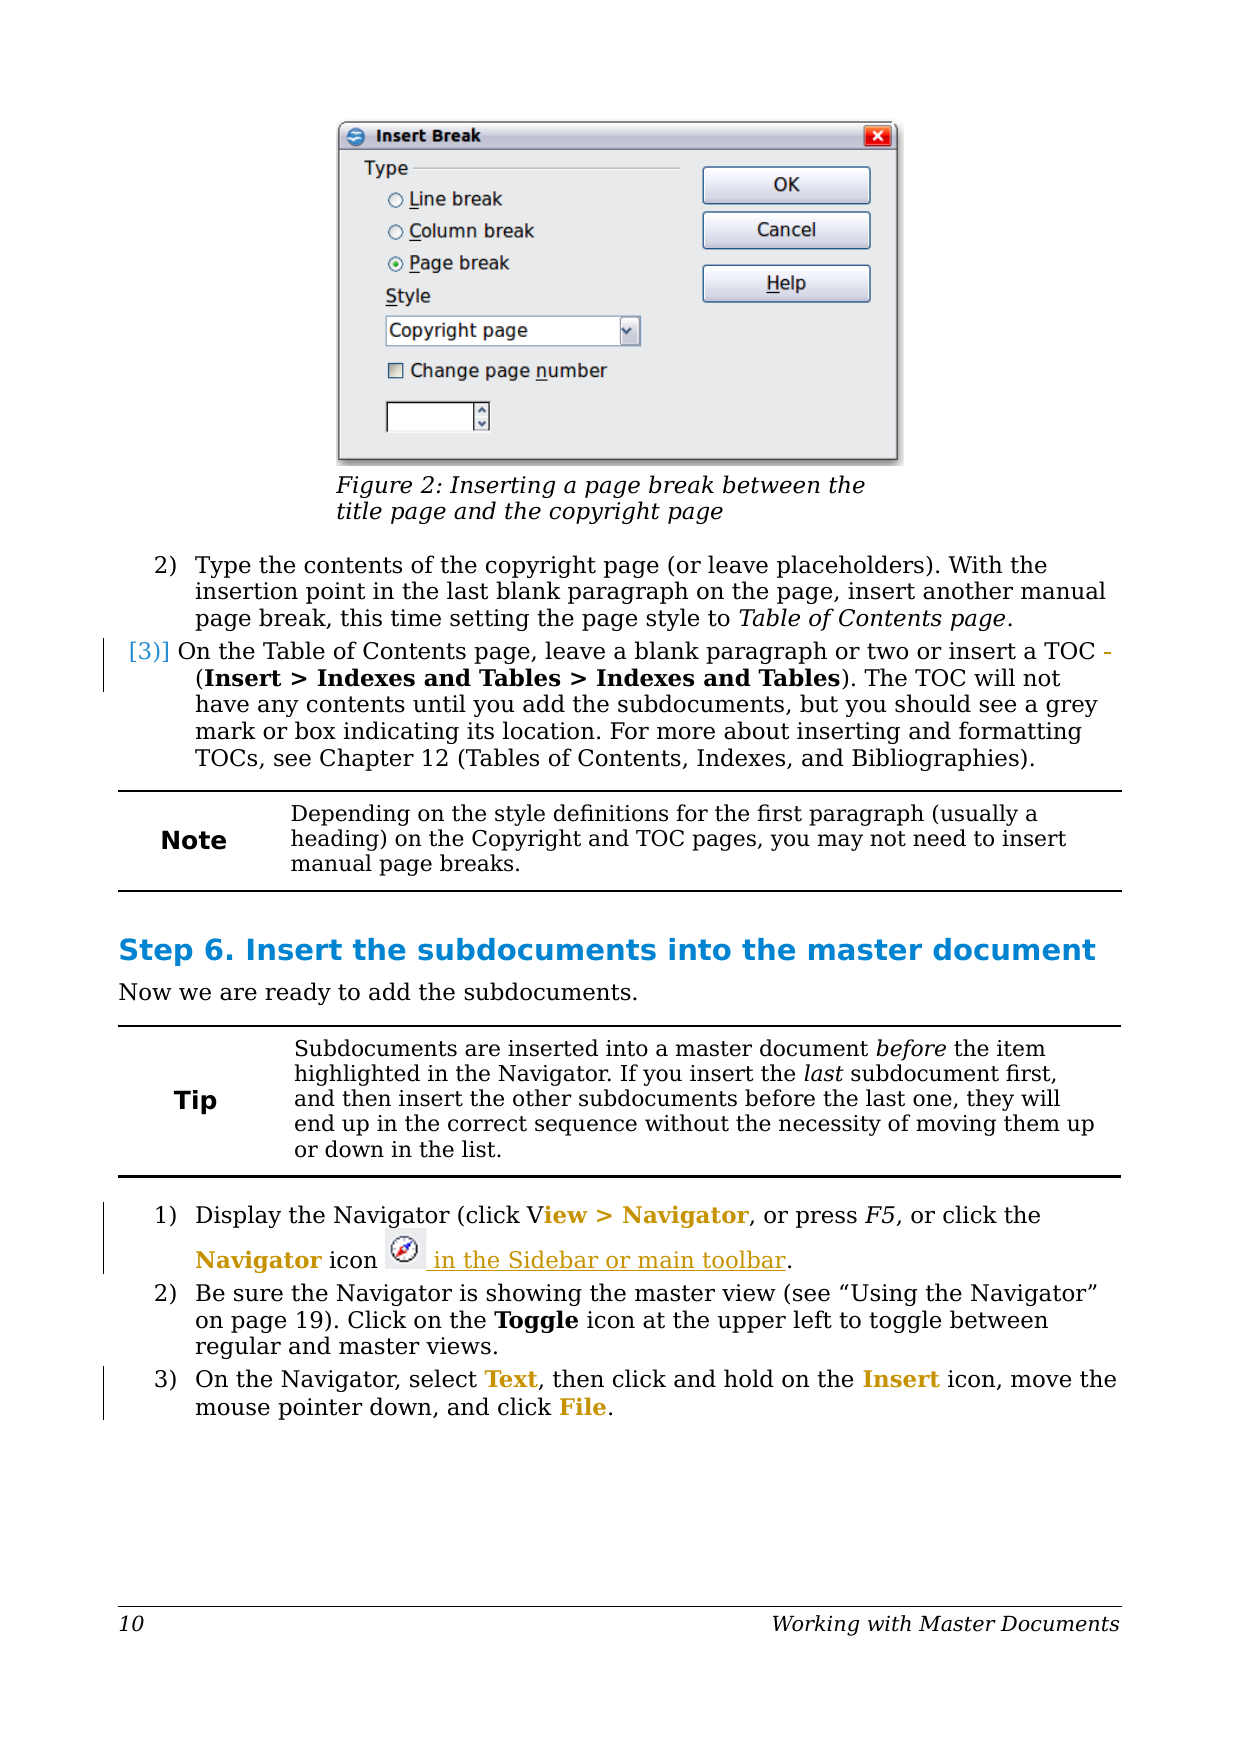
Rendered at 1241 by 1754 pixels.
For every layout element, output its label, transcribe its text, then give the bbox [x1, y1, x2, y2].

text Figure 2: Inserting a page break between the title page and the copyright page [336, 472, 904, 525]
list Display the Navigator (click View > Navigator, or press F5, or click the Navigator icon in the Sidebar or main toolbar. [177, 1202, 1122, 1273]
table_header Depending on the style definitions for the first paragraph (usually a heading) on the Copyright and TOC pages, you may not need to insert manual page breaks. [269, 792, 1122, 890]
picture [336, 118, 905, 466]
subtitle Step 6. Insert the subdocuments into the master document [118, 933, 1122, 967]
table_header Note [118, 792, 269, 890]
picture [385, 1228, 427, 1269]
list Be sure the Navigator is showing the master view (see “Using the Navigator” on page 19). Click on the Toggle icon at the upper left to toggle between regular and master views. [177, 1280, 1122, 1360]
list On the Navigator, select Text, then click and hold on the Insert icon, move the mouse pointer down, and click File. [177, 1366, 1122, 1420]
table_header Tip [118, 1027, 273, 1175]
table_header Subdocuments are inserted into a master document before the item highlighted in the Navigator. If you insert the last subdocument first, and then insert the other subdocuments before the last one, they will end up in the correct sequence without the necessity of moving them up or down in the list. [273, 1027, 1121, 1175]
list Type the contents of the copyright page (or leave placeholders). With the insertion point in the last blank paragraph on the page, insert another manual page break, this time setting the page style to Table of Contents page. [177, 552, 1122, 632]
text Now we are ready to add the subdocuments. [118, 979, 1122, 1006]
list On the Table of Contents page, leave a blank paragraph or two or insert a TOC (Insert > Indexes and Tables > Indexes and Tables). The TOC will not have any contents until you add the subdocuments, but you should see a grey mark or box indicating its location. For more about inserting and formatting TOCs, see Chapter 12 (Tables of Contents, Indexes, and Bibliographies). [177, 638, 1122, 772]
